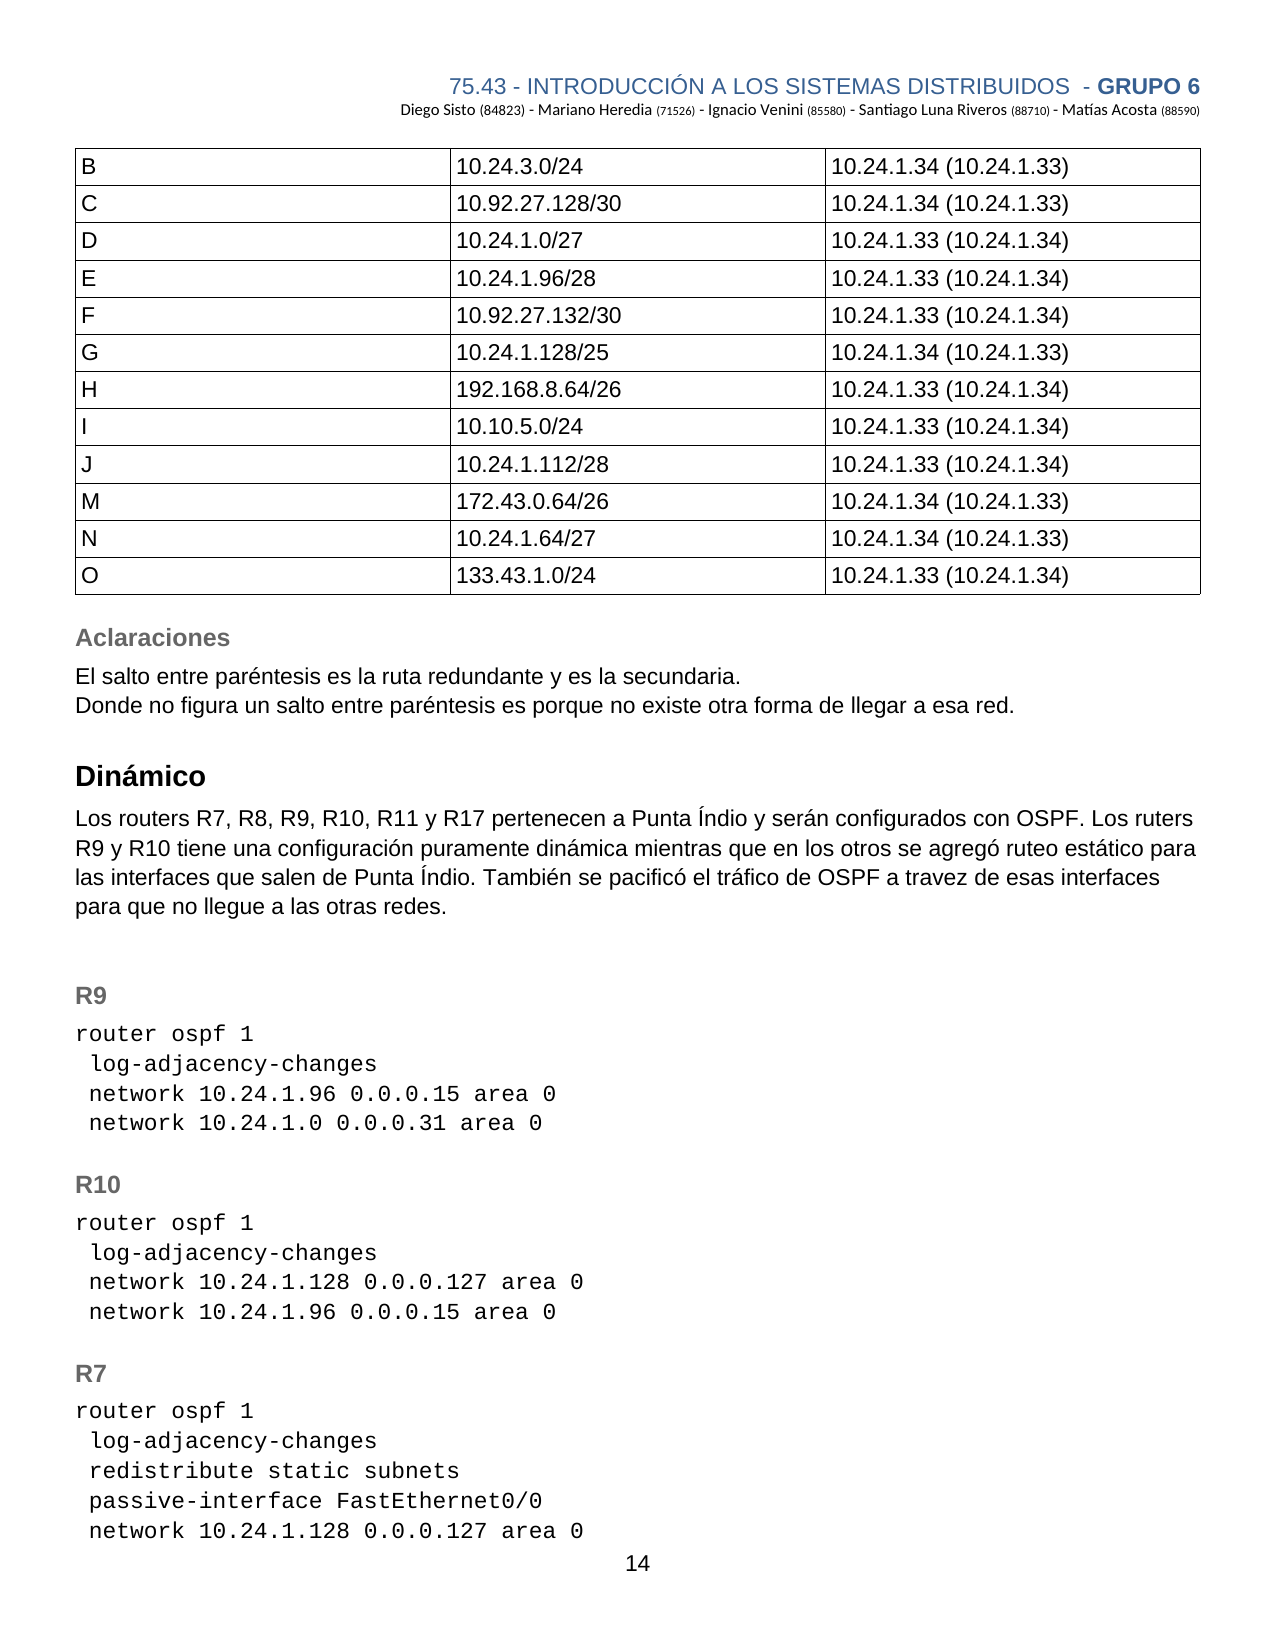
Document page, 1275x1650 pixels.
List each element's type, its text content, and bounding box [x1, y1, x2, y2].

table_cell 10.24.1.33 (10.24.1.34) [826, 298, 1200, 334]
table_cell 133.43.1.0/24 [451, 558, 825, 594]
subtitle log-adjacency-changes [75, 1241, 1200, 1267]
table_cell J [76, 446, 450, 483]
table_cell 10.24.1.34 (10.24.1.33) [826, 149, 1200, 185]
table_cell 10.24.1.128/25 [451, 335, 825, 371]
subtitle log-adjacency-changes [75, 1052, 1200, 1078]
subtitle network 10.24.1.128 0.0.0.127 area 0 [75, 1519, 1200, 1545]
table_cell 10.92.27.128/30 [451, 186, 825, 222]
table_cell E [76, 261, 450, 297]
subtitle Los routers R7, R8, R9, R10, R11 y R17 pertenecen a Punta Índio y serán configurados con OSPF. Los ruters R9 y R10 tiene una configuración puramente dinámica mientras que en los otros se agregó ruteo estático para las interfaces que salen de Punta Índio. También se pacificó el tráfico de OSPF a travez de esas interfaces para que no llegue a las otras redes. [75, 806, 1200, 919]
table_cell 10.24.1.34 (10.24.1.33) [826, 521, 1200, 557]
table_cell N [76, 521, 450, 557]
subtitle Dinámico [75, 760, 1200, 793]
table_cell 10.24.1.34 (10.24.1.33) [826, 335, 1200, 371]
table_cell B [76, 149, 450, 185]
subtitle network 10.24.1.128 0.0.0.127 area 0 [75, 1271, 1200, 1297]
table_cell 10.24.1.34 (10.24.1.33) [826, 484, 1200, 520]
table_cell G [76, 335, 450, 371]
table_cell 10.92.27.132/30 [451, 298, 825, 334]
table_cell 10.24.1.34 (10.24.1.33) [826, 186, 1200, 222]
table_cell 10.24.1.0/27 [451, 223, 825, 259]
table_cell 10.24.1.33 (10.24.1.34) [826, 372, 1200, 408]
table_cell 10.24.1.112/28 [451, 446, 825, 483]
subtitle R9 [75, 982, 1200, 1010]
subtitle network 10.24.1.0 0.0.0.31 area 0 [75, 1112, 1200, 1138]
table_cell D [76, 223, 450, 259]
subtitle R7 [75, 1359, 1200, 1387]
table_cell 10.24.1.33 (10.24.1.34) [826, 261, 1200, 297]
subtitle router ospf 1 [75, 1022, 1200, 1048]
table_cell I [76, 409, 450, 445]
table_cell 10.10.5.0/24 [451, 409, 825, 445]
table_cell 10.24.1.64/27 [451, 521, 825, 557]
table_cell 172.43.0.64/26 [451, 484, 825, 520]
table_cell 10.24.1.96/28 [451, 261, 825, 297]
subtitle router ospf 1 [75, 1211, 1200, 1237]
subtitle passive-interface FastEthernet0/0 [75, 1489, 1200, 1515]
subtitle log-adjacency-changes [75, 1429, 1200, 1456]
table_cell F [76, 298, 450, 334]
subtitle Donde no figura un salto entre paréntesis es porque no existe otra forma de llegar a esa red. [75, 693, 1200, 719]
table_cell 10.24.1.33 (10.24.1.34) [826, 446, 1200, 483]
subtitle router ospf 1 [75, 1400, 1200, 1426]
subtitle Aclaraciones [75, 623, 1200, 651]
table_cell 10.24.3.0/24 [451, 149, 825, 185]
subtitle redistribute static subnets [75, 1459, 1200, 1485]
table_cell 192.168.8.64/26 [451, 372, 825, 408]
table_cell M [76, 484, 450, 520]
subtitle network 10.24.1.96 0.0.0.15 area 0 [75, 1300, 1200, 1326]
table_cell 10.24.1.33 (10.24.1.34) [826, 409, 1200, 445]
table_cell 10.24.1.33 (10.24.1.34) [826, 558, 1200, 594]
table_cell H [76, 372, 450, 408]
subtitle network 10.24.1.96 0.0.0.15 area 0 [75, 1082, 1200, 1108]
table_cell 10.24.1.33 (10.24.1.34) [826, 223, 1200, 259]
table_cell O [76, 558, 450, 594]
subtitle El salto entre paréntesis es la ruta redundante y es la secundaria. [75, 664, 1200, 689]
table_cell C [76, 186, 450, 222]
subtitle R10 [75, 1171, 1200, 1198]
